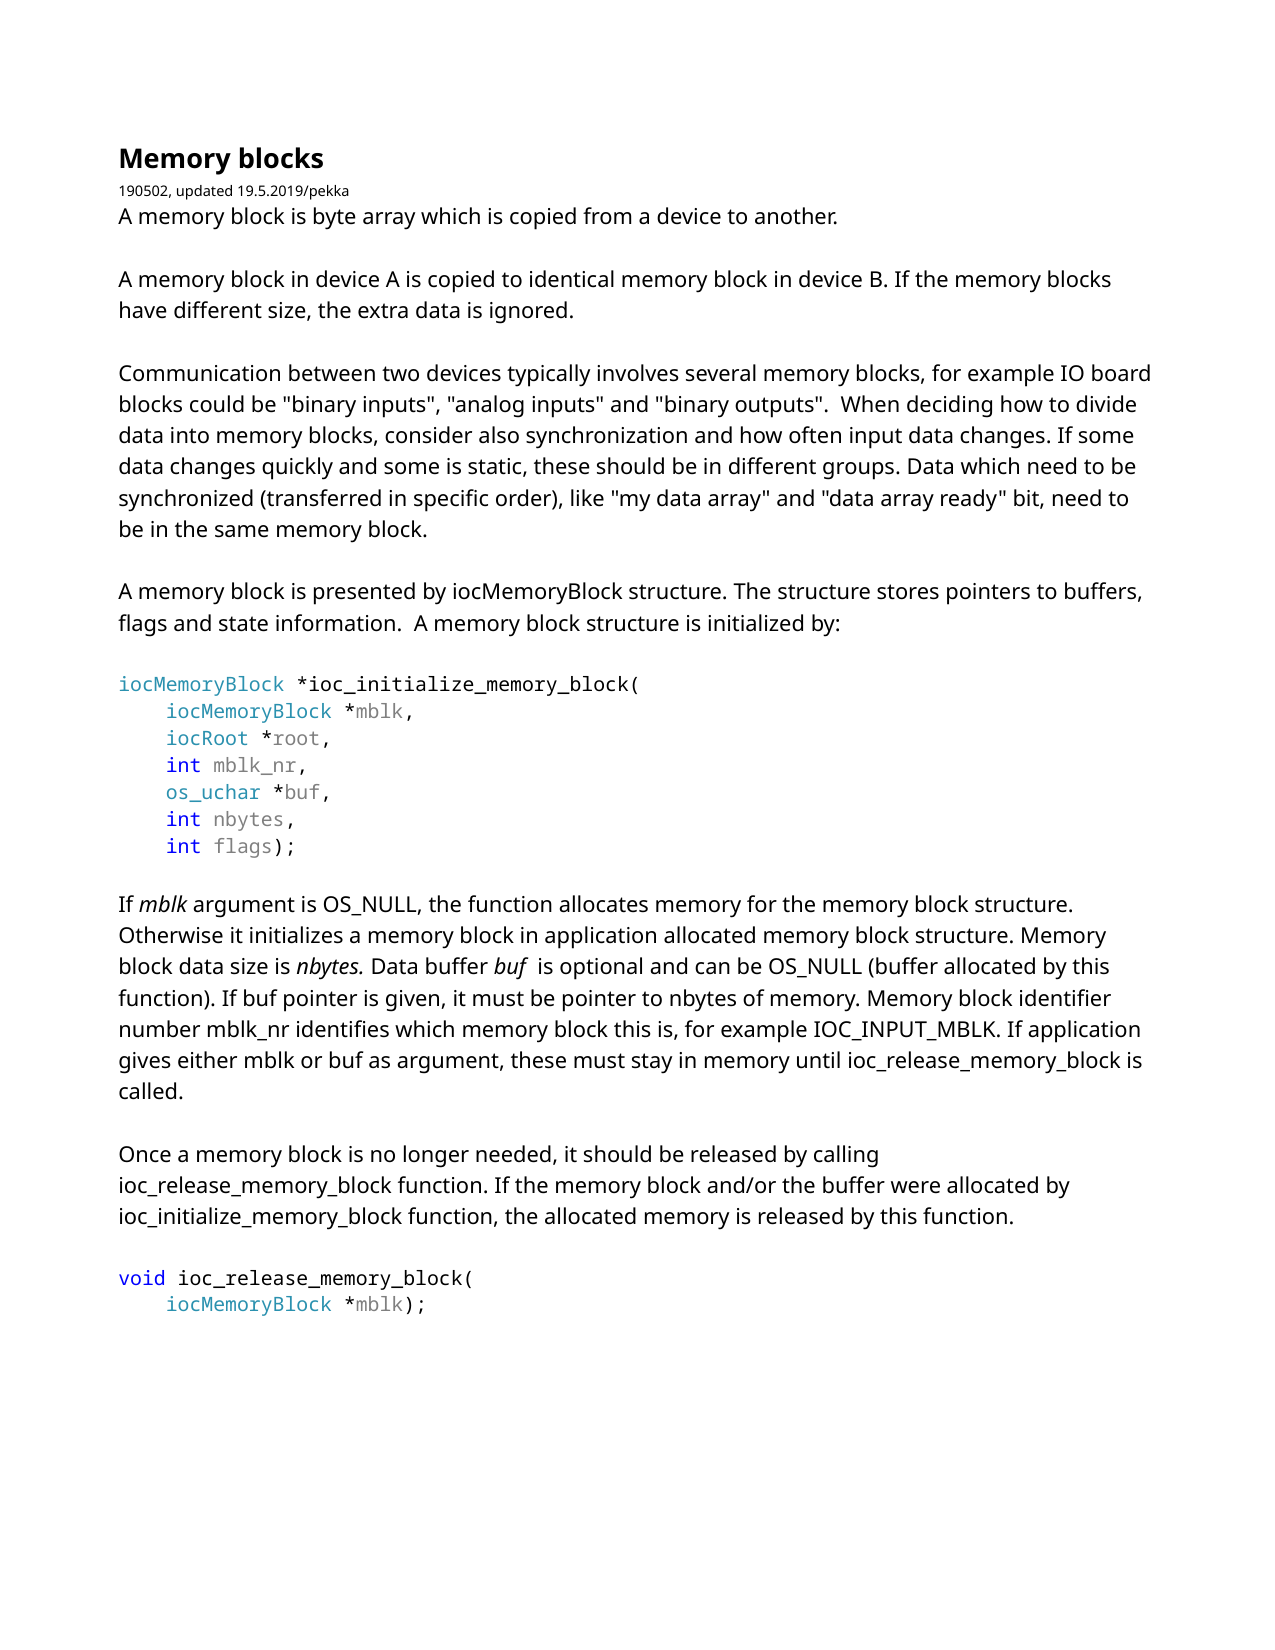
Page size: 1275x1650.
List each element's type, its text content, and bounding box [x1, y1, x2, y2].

text iocMemoryBlock *mblk); [118, 1291, 1157, 1318]
text 190502, updated 19.5.2019/pekka [118, 181, 1157, 200]
text int mblk_nr, [118, 751, 1157, 778]
text A memory block in device A is copied to identical memory block in device B. If the memory blocks have different size, the extra data is ignored. [118, 264, 1157, 325]
text If mblk argument is OS_NULL, the function allocates memory for the memory block structure. Otherwise it initializes a memory block in application allocated memory block structure. Memory block data size is nbytes. Data buffer buf is optional and can be OS_NULL (buffer allocated by this function). If buf pointer is given, it must be pointer to nbytes of memory. Memory block identifier number mblk_nr identifies which memory block this is, for example IOC_INPUT_MBLK. If application gives either mblk or buf as argument, these must stay in memory until ioc_release_memory_block is called. [118, 889, 1157, 1106]
text Communication between two devices typically involves several memory blocks, for example IO board blocks could be "binary inputs", "analog inputs" and "binary outputs". When deciding how to divide data into memory blocks, consider also synchronization and how often input data changes. If some data changes quickly and some is static, these should be in different groups. Data which need to be synchronized (transferred in specific order), like "my data array" and "data array ready" bit, need to be in the same memory block. [118, 358, 1157, 544]
text iocMemoryBlock *ioc_initialize_memory_block( [118, 670, 1157, 697]
text A memory block is presented by iocMemoryBlock structure. The structure stores pointers to buffers, flags and state information. A memory block structure is initialized by: [118, 576, 1157, 637]
text int flags); [118, 832, 1157, 859]
text void ioc_release_memory_block( [118, 1264, 1157, 1291]
text int nbytes, [118, 805, 1157, 832]
subtitle Memory blocks [118, 139, 1157, 176]
text iocMemoryBlock *mblk, [118, 697, 1157, 724]
text Once a memory block is no longer needed, it should be released by calling ioc_release_memory_block function. If the memory block and/or the buffer were allocated by ioc_initialize_memory_block function, the allocated memory is released by this function. [118, 1139, 1157, 1231]
text os_uchar *buf, [118, 778, 1157, 805]
text iocRoot *root, [118, 724, 1157, 751]
text A memory block is byte array which is copied from a device to another. [118, 201, 1157, 231]
